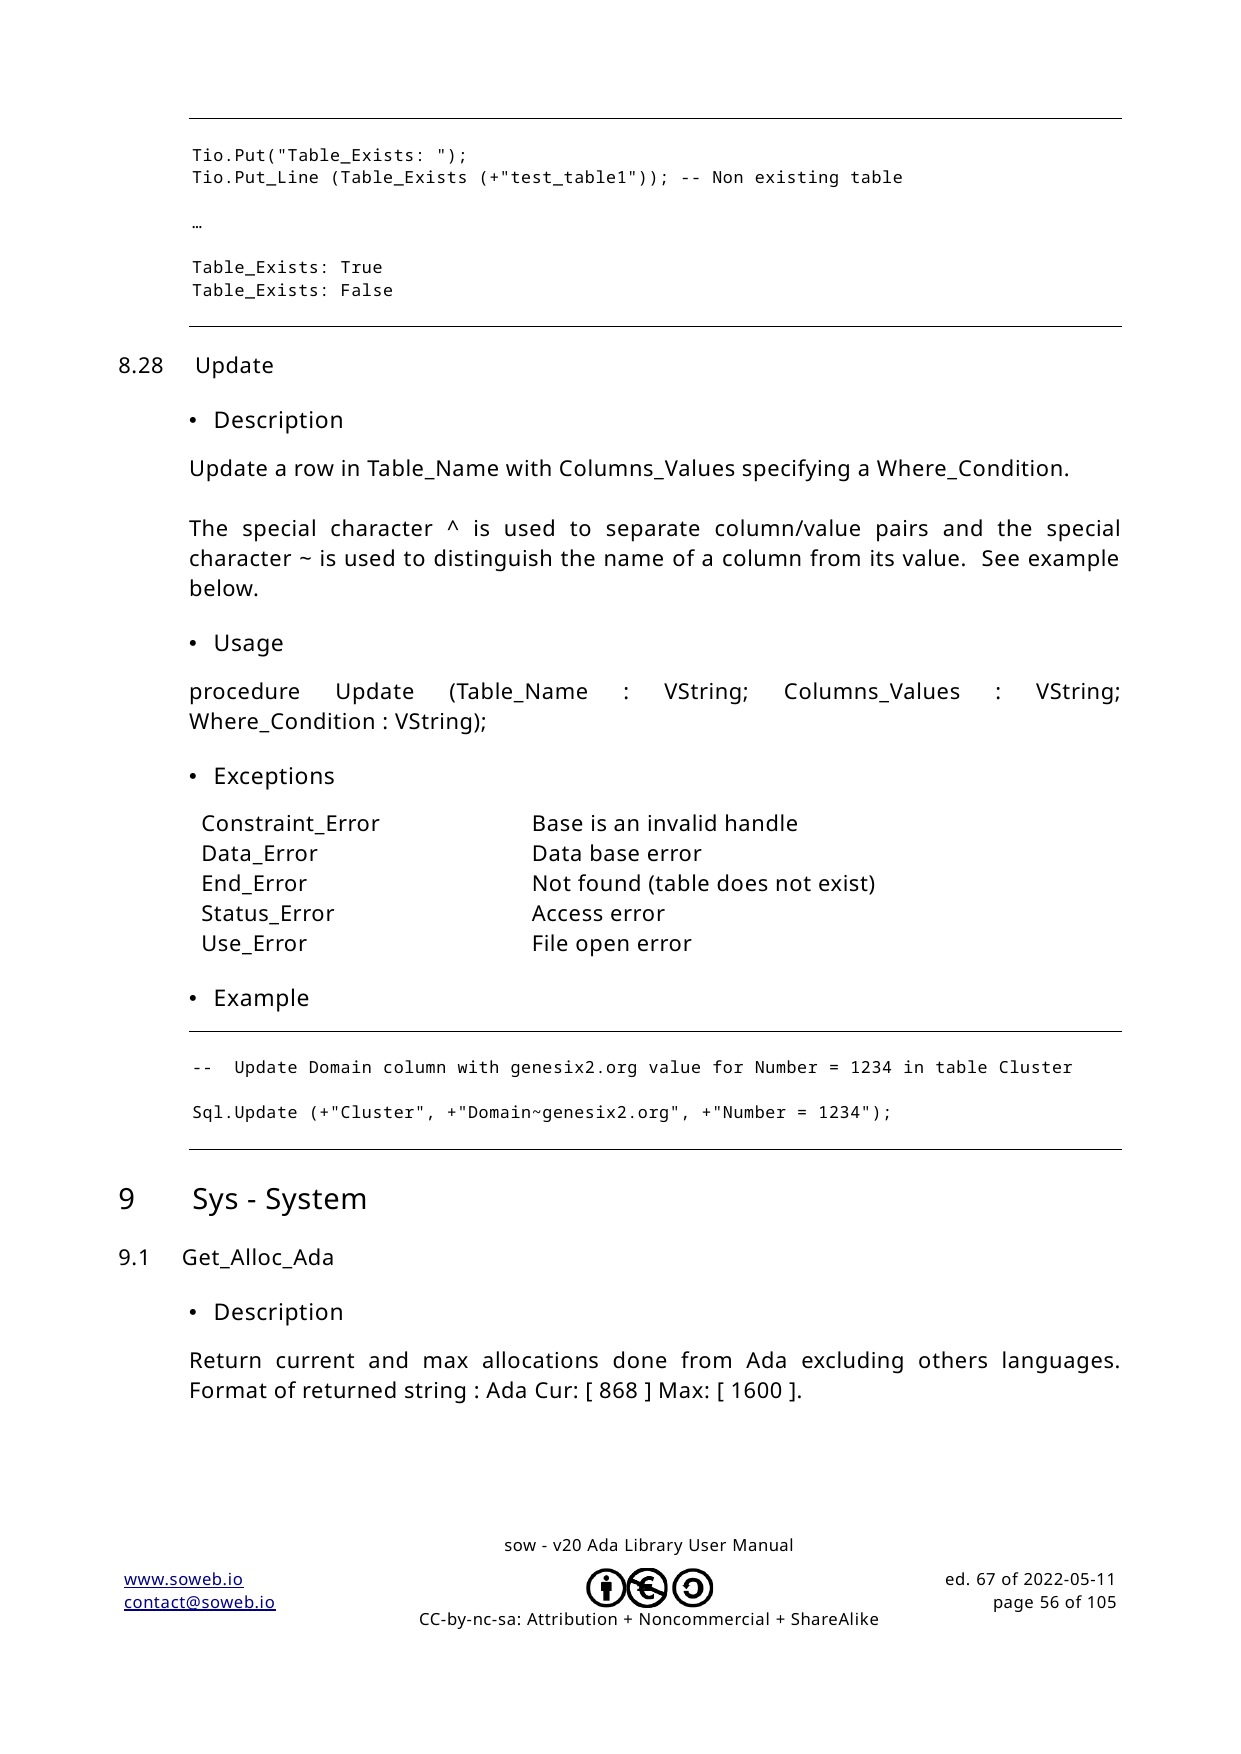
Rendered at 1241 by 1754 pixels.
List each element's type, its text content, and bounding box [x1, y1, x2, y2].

picture [672, 1568, 714, 1608]
subtitle Example [189, 982, 1122, 1013]
list -- Update Domain column with genesix2.org value for Number = 1234 in table Cluster Sql.Update (+"Cluster", +"Domain~genesix2.org", +"Number = 1234"); [189, 1053, 1122, 1149]
subtitle Usage [189, 627, 1122, 658]
list Table_Exists: False [189, 276, 1122, 326]
subtitle Exceptions [189, 759, 1122, 790]
subtitle Get_Alloc_Ada [118, 1242, 1122, 1272]
picture [585, 1568, 668, 1608]
text Data_Error Data base error [189, 838, 1122, 868]
text procedure Update (Table_Name : VString; Columns_Values : VString; Where_Condition : VString); [189, 676, 1122, 736]
subtitle Description [189, 1296, 1122, 1327]
text Use_Error File open error [189, 928, 1122, 958]
subtitle Description [189, 404, 1122, 435]
subtitle Sys - System [118, 1179, 1122, 1218]
text Constraint_Error Base is an invalid handle [189, 808, 1122, 838]
text The special character ^ is used to separate column/value pairs and the special character ~ is used to distinguish the name of a column from its value. See example below. [189, 513, 1122, 603]
subtitle Update [118, 350, 1122, 380]
list Tio.Put_Line (Table_Exists (+"test_table1")); -- Non existing table … Table_Exists: True [189, 163, 1122, 276]
text End_Error Not found (table does not exist) [189, 868, 1122, 898]
text Return current and max allocations done from Ada excluding others languages. Format of returned string : Ada Cur: [ 868 ] Max: [ 1600 ]. [189, 1344, 1122, 1404]
text Status_Error Access error [189, 898, 1122, 928]
list Tio.Put("Table_Exists: "); [189, 119, 1122, 163]
text Update a row in Table_Name with Columns_Values specifying a Where_Condition. [189, 453, 1122, 483]
